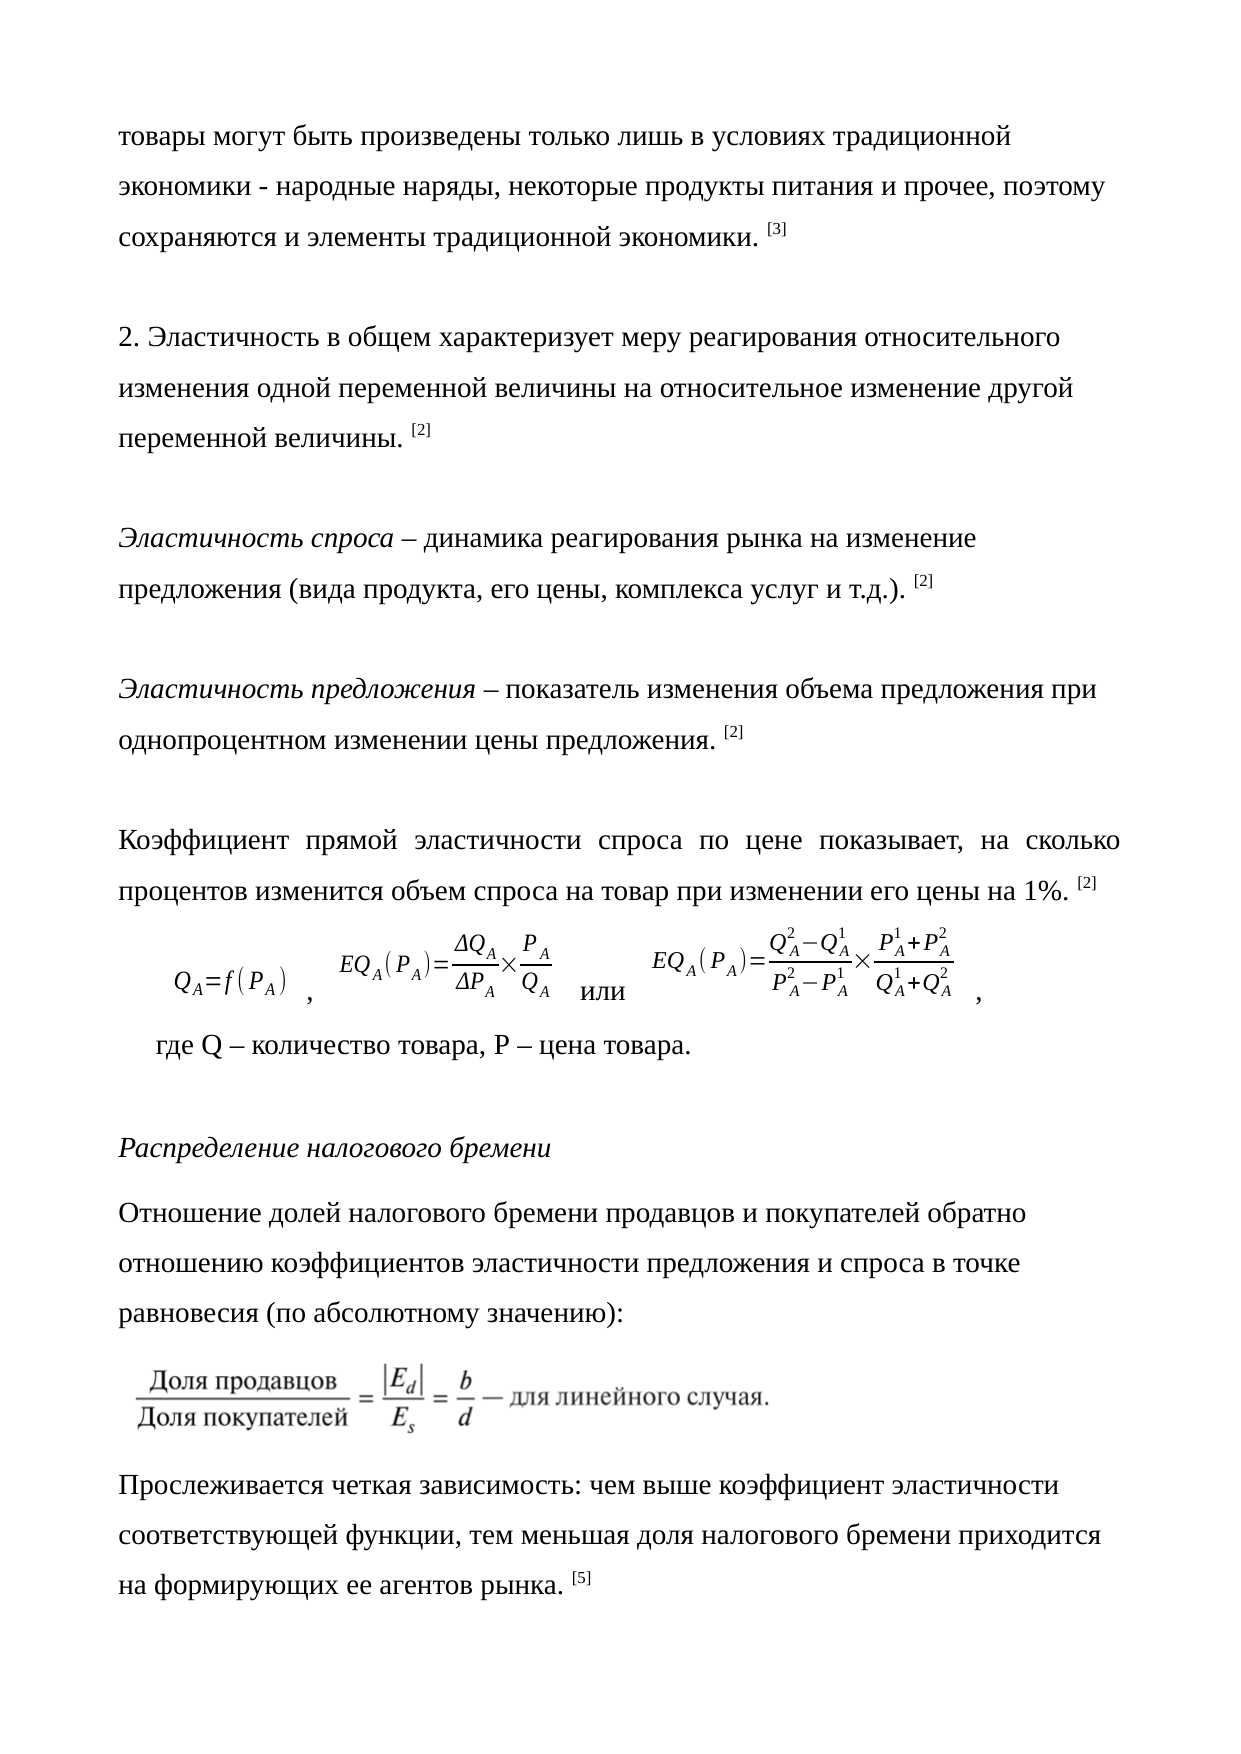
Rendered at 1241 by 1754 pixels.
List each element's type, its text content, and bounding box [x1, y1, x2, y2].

text Отношение долей налогового бремени продавцов и покупателей обратно отношению коэффициентов эластичности предложения и спроса в точке равновесия (по абсолютному значению): [118, 1195, 1122, 1329]
list , или , [156, 925, 1122, 1006]
text Прослеживается четкая зависимость: чем выше коэффициент эластичности соответствующей функции, тем меньшая доля налогового бремени приходится на формирующих ее агентов рынка. [5] [118, 1467, 1122, 1601]
list Коэффициент прямой эластичности спроса по цене показывает, на сколько процентов изменится объем спроса на товар при изменении его цены на 1%. [2] [118, 822, 1122, 906]
picture [118, 1360, 778, 1436]
text Распределение налогового бремени [118, 1130, 1122, 1164]
list где Q – количество товара, P – цена товара. [156, 1027, 1122, 1061]
text 2. Эластичность в общем характеризует меру реагирования относительного изменения одной переменной величины на относительное изменение другой переменной величины. [2] Эластичность спроса – динамика реагирования рынка на изменение предложения (вида продукта, его цены, комплекса услуг и т.д.). [2] Эластичность предложения – показатель изменения объема предложения при однопроцентном изменении цены предложения. [2] [118, 319, 1122, 755]
text товары могут быть произведены только лишь в условиях традиционной экономики - народные наряды, некоторые продукты питания и прочее, поэтому сохраняются и элементы традиционной экономики. [3] [118, 118, 1122, 252]
